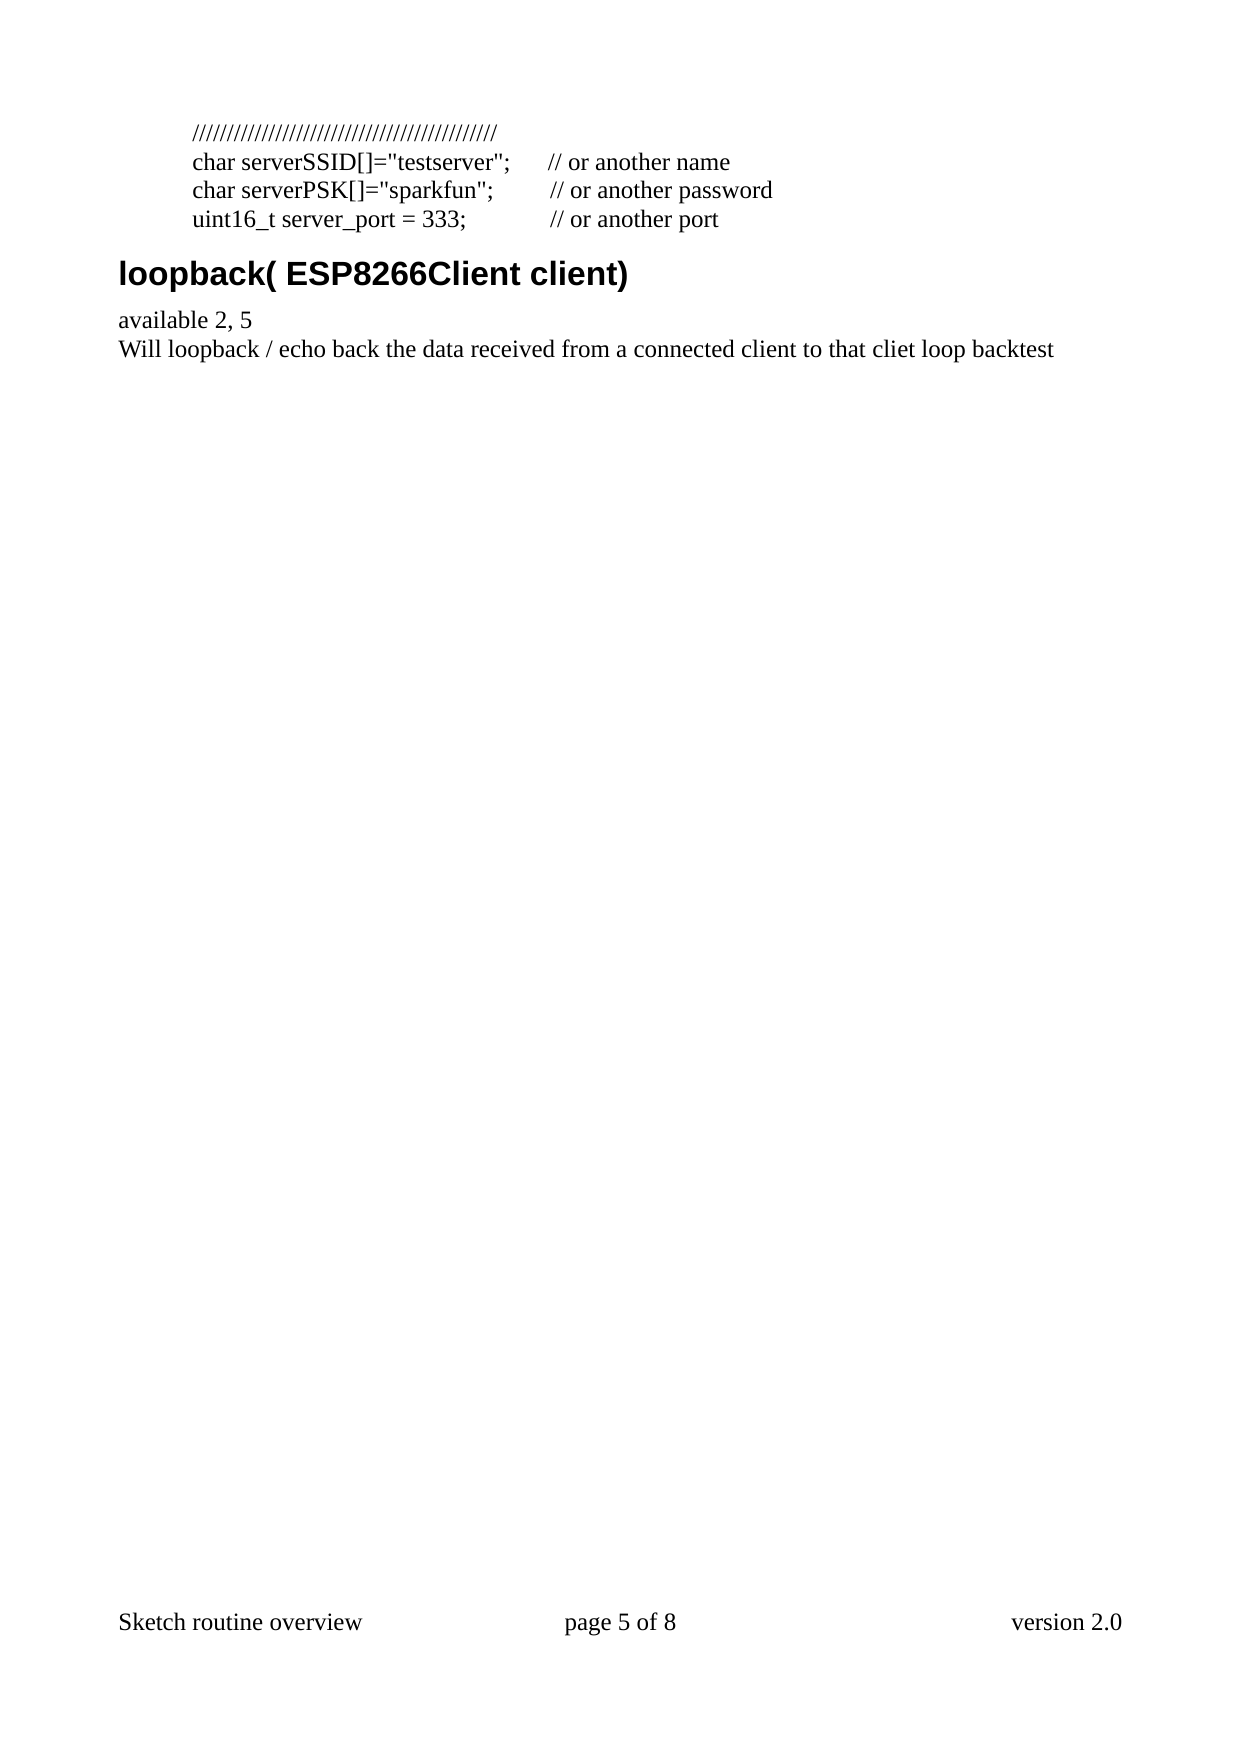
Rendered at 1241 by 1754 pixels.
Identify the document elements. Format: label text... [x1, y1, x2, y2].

text //////////////////////////////////////////// [118, 118, 1122, 147]
text char serverSSID[]="testserver"; // or another name [118, 147, 1122, 176]
subtitle loopback( ESP8266Client client) [118, 254, 1122, 293]
text Will loopback / echo back the data received from a connected client to that cliet loop backtest [118, 334, 1122, 363]
text char serverPSK[]="sparkfun"; // or another password [118, 176, 1122, 204]
text uint16_t server_port = 333; // or another port [118, 204, 1122, 233]
text available 2, 5 [118, 305, 1122, 334]
